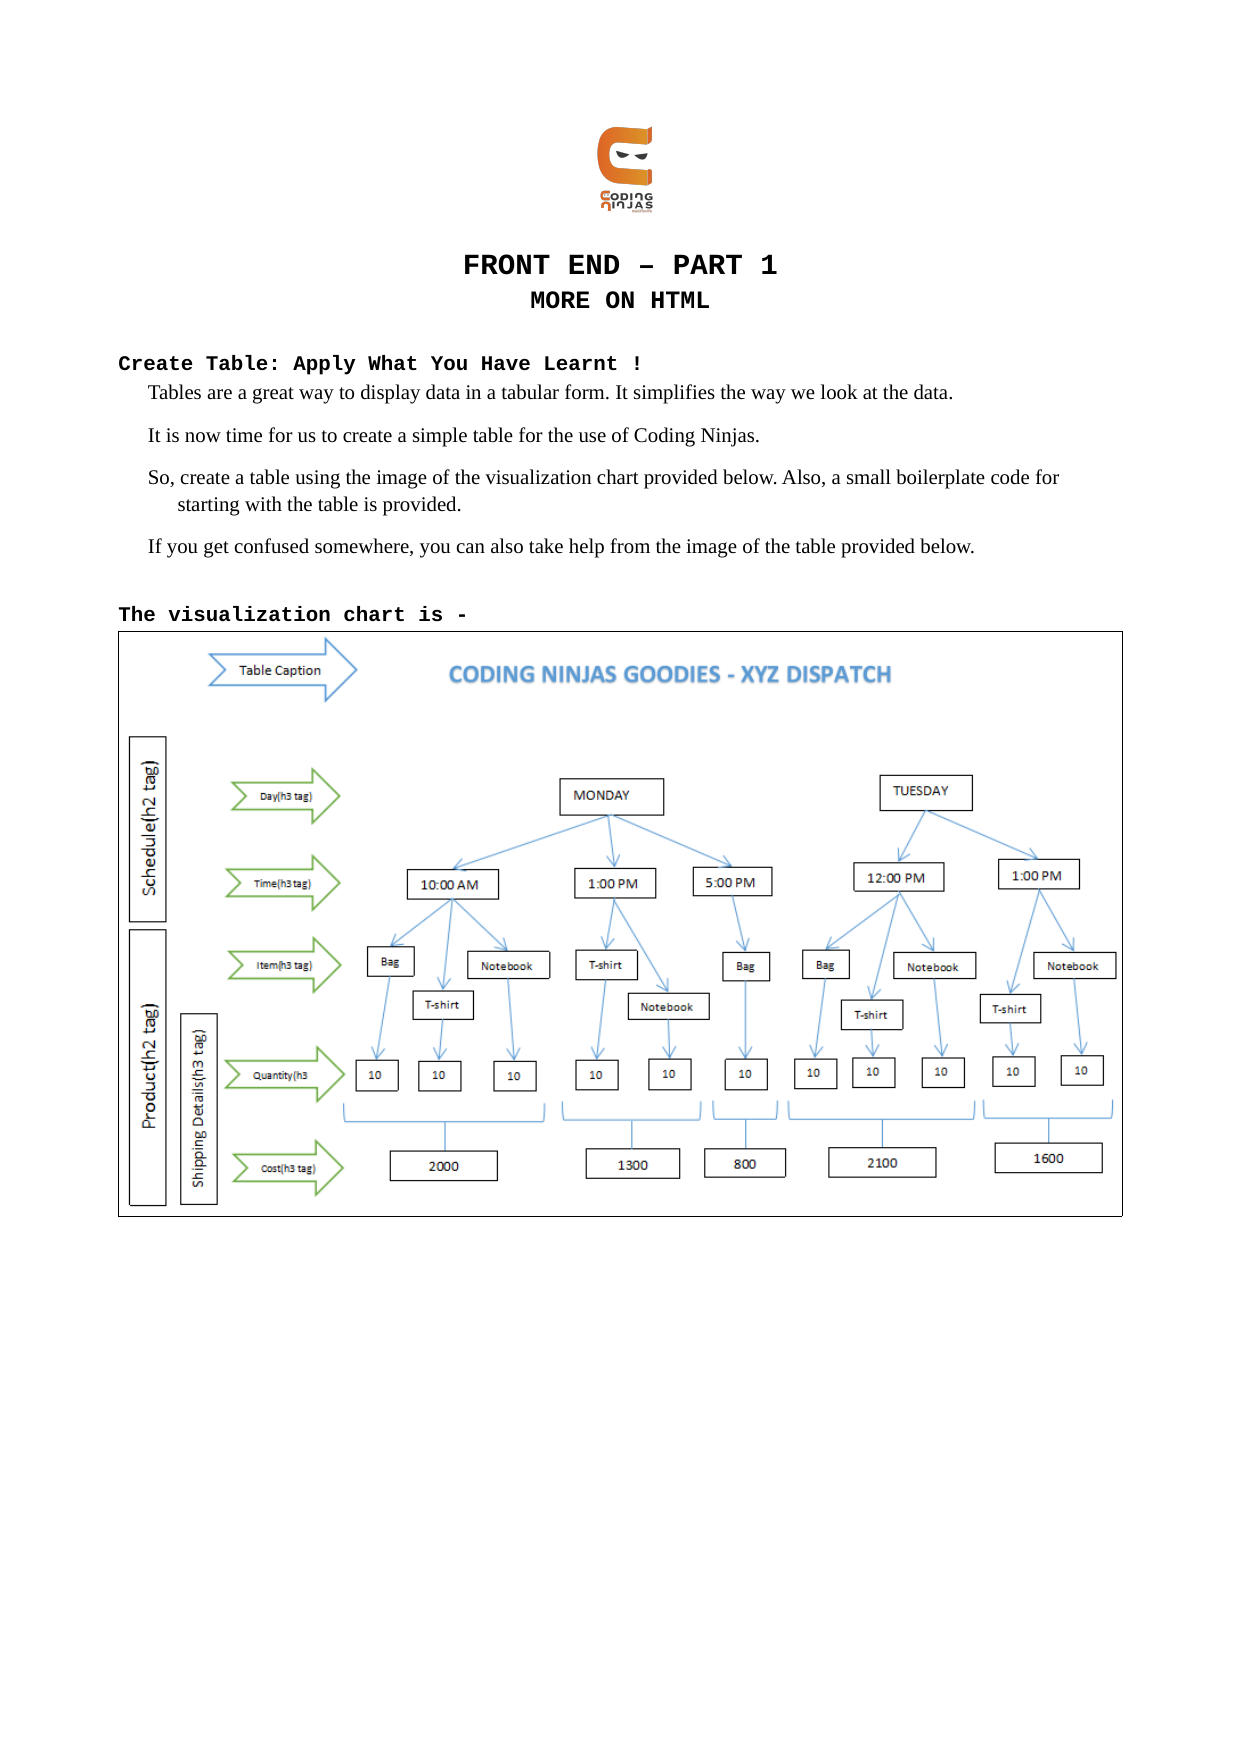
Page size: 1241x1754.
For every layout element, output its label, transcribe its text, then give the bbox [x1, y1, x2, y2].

picture [578, 122, 672, 217]
text If you get confused somewhere, you can also take help from the image of the table provided below. [148, 534, 1122, 558]
text Create Table: Apply What You Have Learnt ! [118, 353, 1122, 377]
text So, create a table using the image of the visualization chart provided below. Also, a small boilerplate code for starting with the table is provided. [148, 465, 1122, 516]
text The visualization chart is - [118, 604, 1122, 627]
text FRONT END – PART 1 [118, 250, 1122, 283]
text Tables are a great way to display data in a tabular form. It simplifies the way we look at the data. [148, 380, 1122, 404]
text MORE ON HTML [118, 288, 1122, 316]
text It is now time for us to create a simple table for the use of Coding Ninjas. [148, 422, 1122, 447]
picture [121, 634, 1119, 1213]
